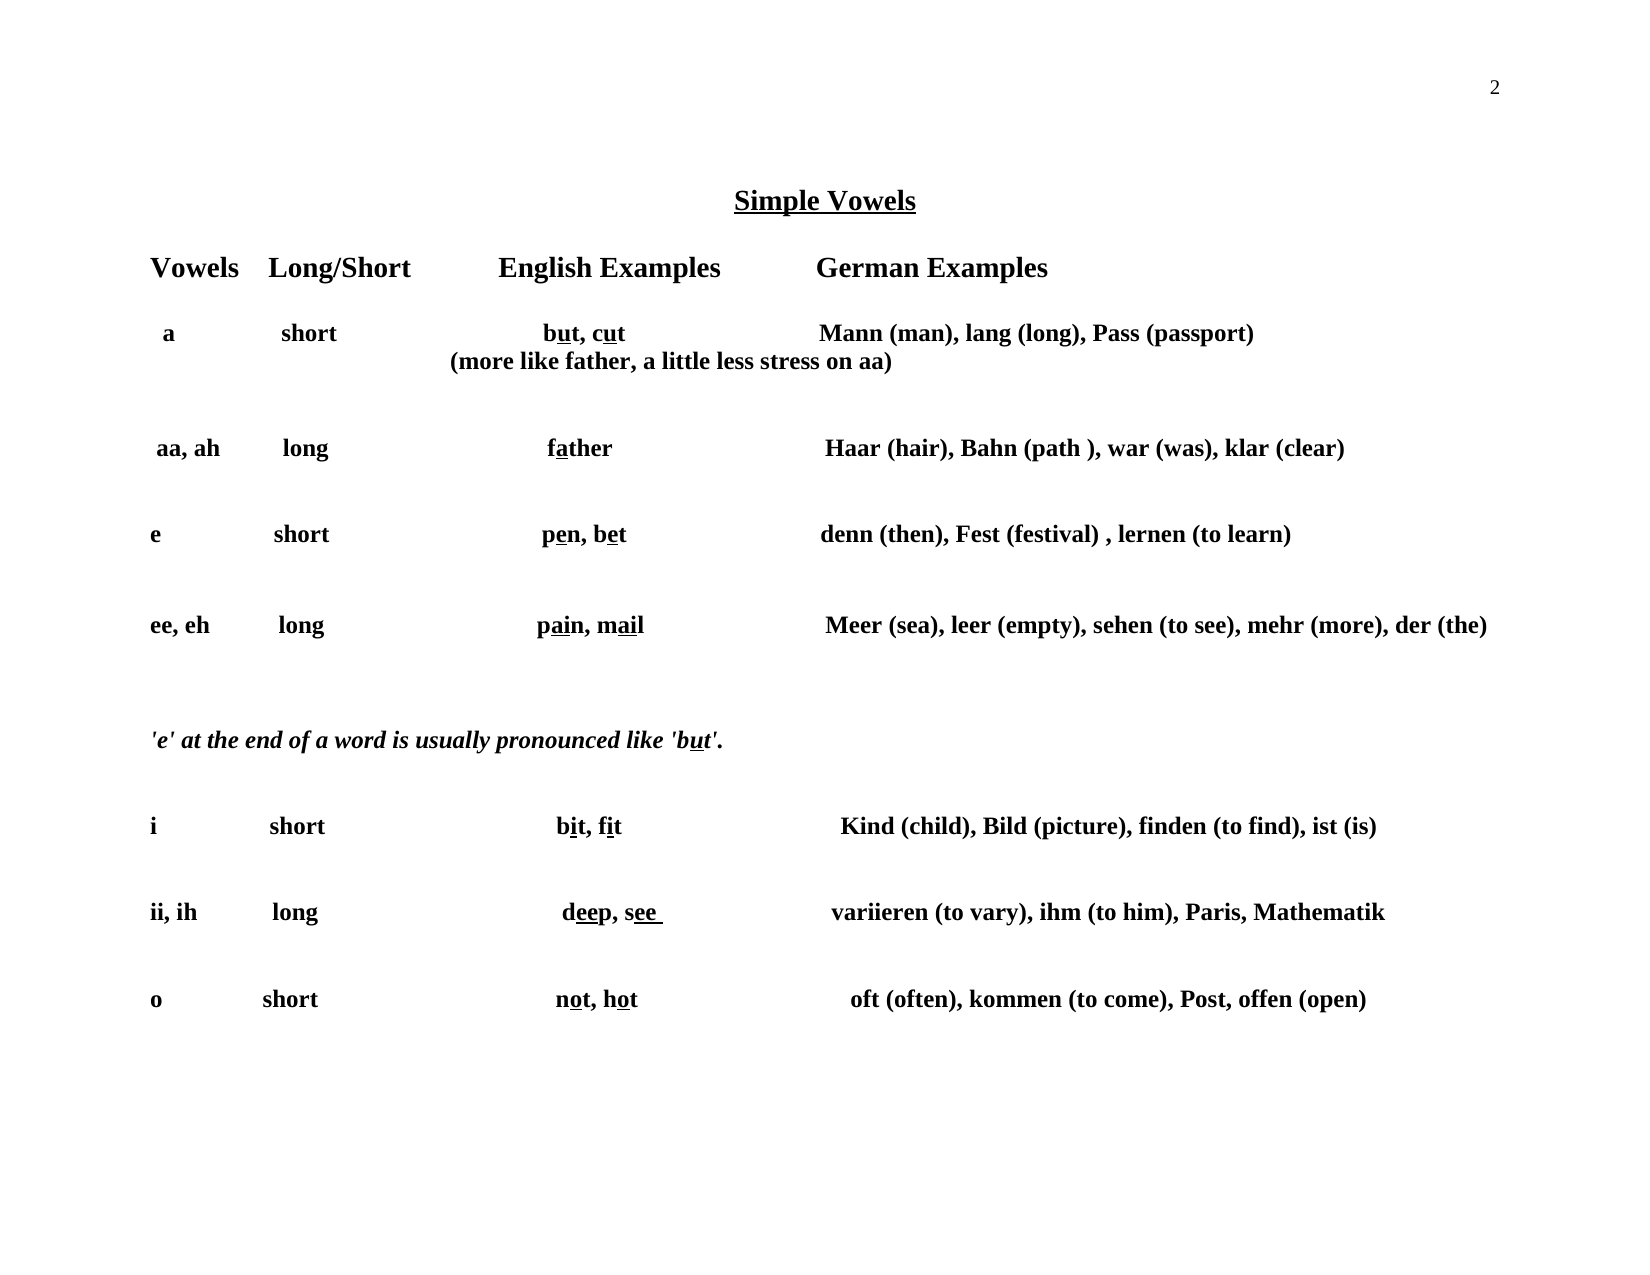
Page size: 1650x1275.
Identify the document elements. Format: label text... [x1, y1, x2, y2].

text o short not, hot oft (often), kommen (to come), Post, offen (open) [150, 984, 1500, 1012]
text e short pen, bet denn (then), Fest (festival) , lernen (to learn) [150, 519, 1500, 548]
text Simple Vowels [150, 183, 1500, 217]
text aa, ah long father Haar (hair), Bahn (path ), war (was), klar (clear) [150, 433, 1500, 461]
text ii, ih long deep, see variieren (to vary), ihm (to him), Paris, Mathematik [150, 897, 1500, 926]
text ee, eh long pain, mail Meer (sea), leer (empty), sehen (to see), mehr (more), der (the) [150, 610, 1500, 639]
text 'e' at the end of a word is usually pronounced like 'but'. [150, 725, 1500, 754]
text Vowels Long/Short English Examples German Examples [150, 251, 1500, 284]
text a short but, cut Mann (man), lang (long), Pass (passport) [150, 318, 1500, 346]
text (more like father, a little less stress on aa) [150, 346, 1500, 375]
text i short bit, fit Kind (child), Bild (picture), finden (to find), ist (is) [150, 811, 1500, 840]
